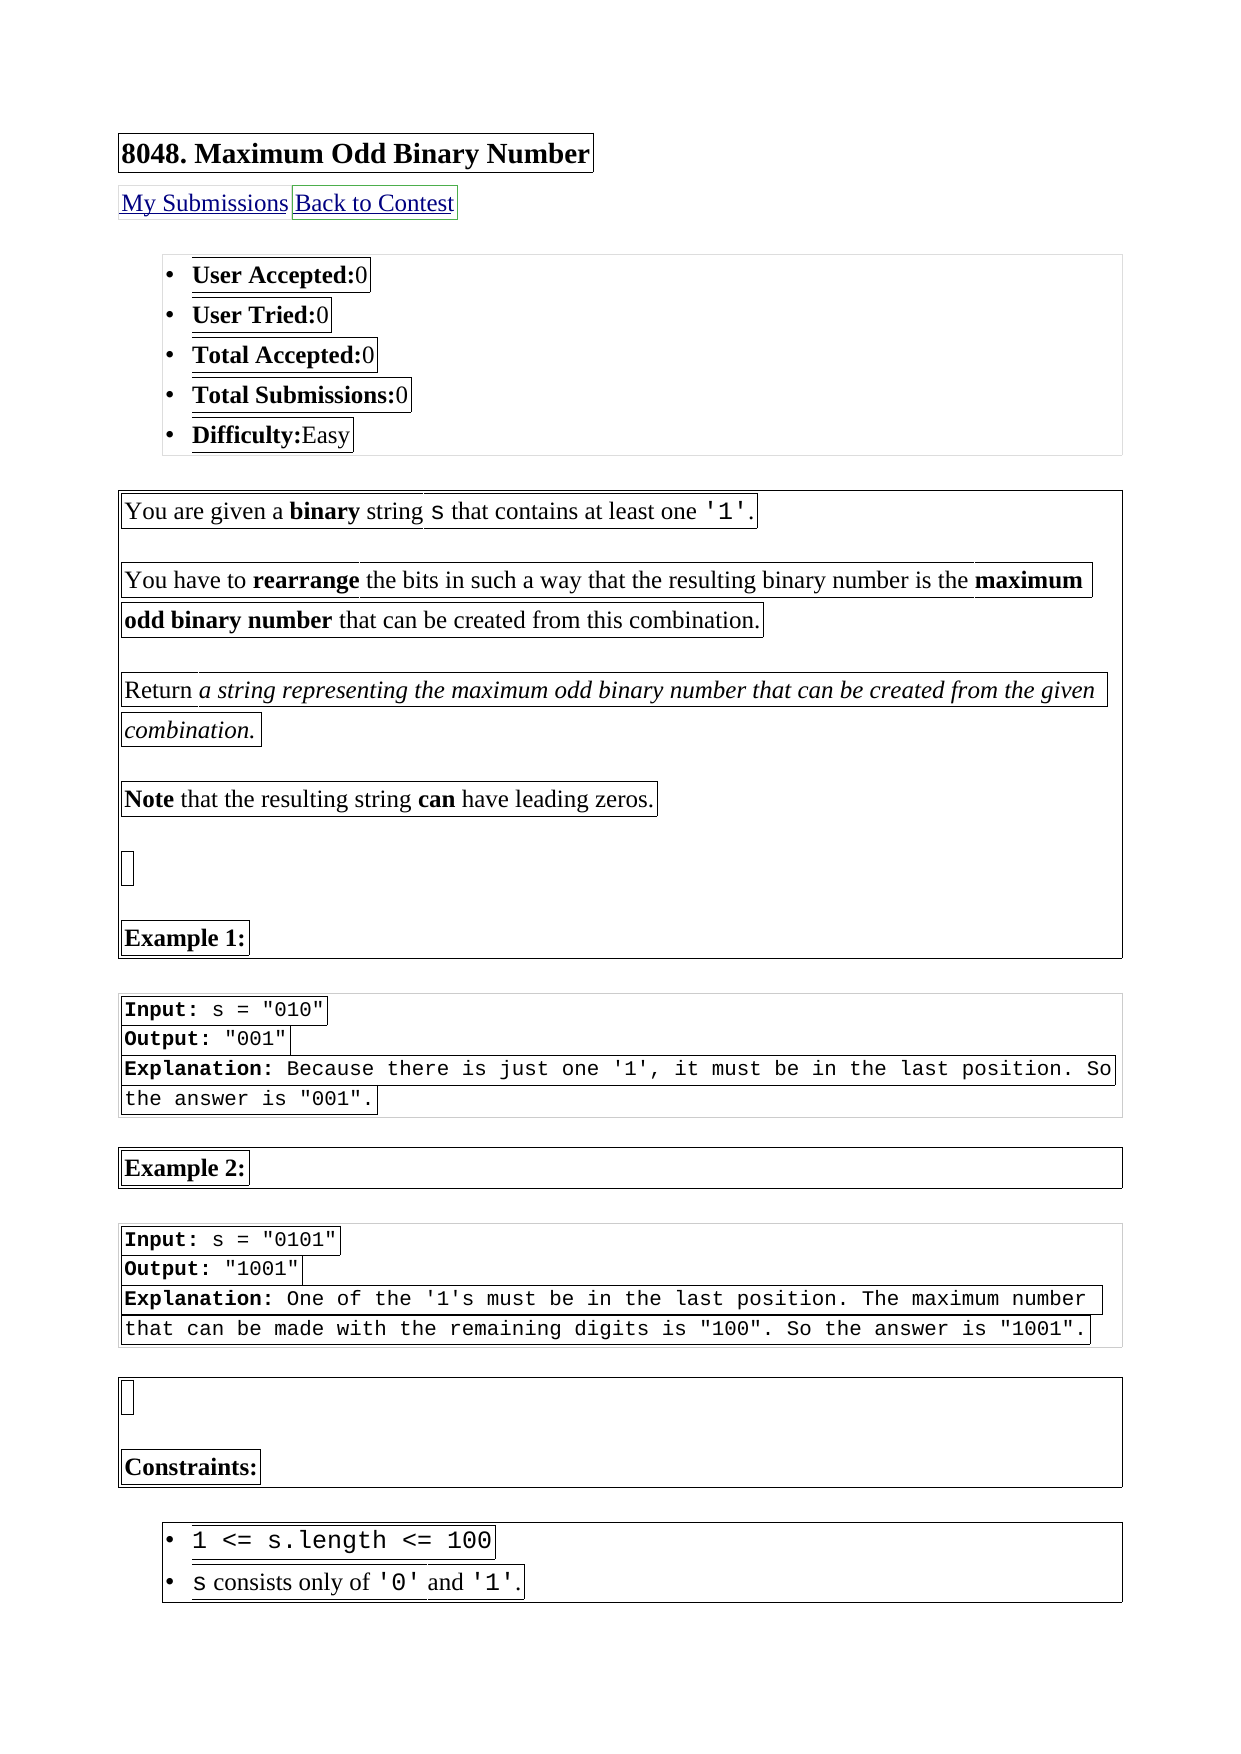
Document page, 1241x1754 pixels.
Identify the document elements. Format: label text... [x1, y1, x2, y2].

list s consists only of '0' and '1'. [163, 1561, 1122, 1602]
list Total Submissions:0 [163, 374, 1122, 412]
text [458, 185, 1122, 219]
text Example 1: [119, 917, 1122, 958]
text Input: s = "010" [119, 994, 1122, 1022]
text Input: s = "0101" [119, 1224, 1122, 1252]
text Output: "1001" [122, 1252, 1122, 1282]
text Back to Contest [293, 186, 457, 219]
text Explanation: One of the '1's must be in the last position. The maximum number that can be made with the remaining digits is "100". So the answer is "1001". [119, 1282, 1122, 1347]
text Explanation: Because there is just one '1', it must be in the last position. So the answer is "001". [119, 1052, 1122, 1117]
text [291, 1022, 1122, 1052]
text Note that the resulting string can have leading zeros. [119, 778, 1122, 816]
text Return a string representing the maximum odd binary number that can be created from the given combination. [119, 669, 1122, 747]
subtitle 8048. Maximum Odd Binary Number [119, 134, 593, 172]
text You have to rearrange the bits in such a way that the resulting binary number is the maximum odd binary number that can be created from this combination. [119, 559, 1122, 637]
list Difficulty:Easy [163, 414, 1122, 455]
list User Accepted:0 [163, 255, 1122, 292]
text You are given a binary string s that contains at least one '1'. [119, 491, 1122, 528]
text My Submissions [119, 186, 291, 219]
list 1 <= s.length <= 100 [163, 1523, 1122, 1559]
text Output: "001" [122, 1026, 290, 1052]
list User Tried:0 [163, 294, 1122, 332]
text Example 2: [119, 1148, 1122, 1188]
subtitle [594, 133, 1122, 172]
list Total Accepted:0 [163, 334, 1122, 372]
text Constraints: [119, 1446, 1122, 1487]
